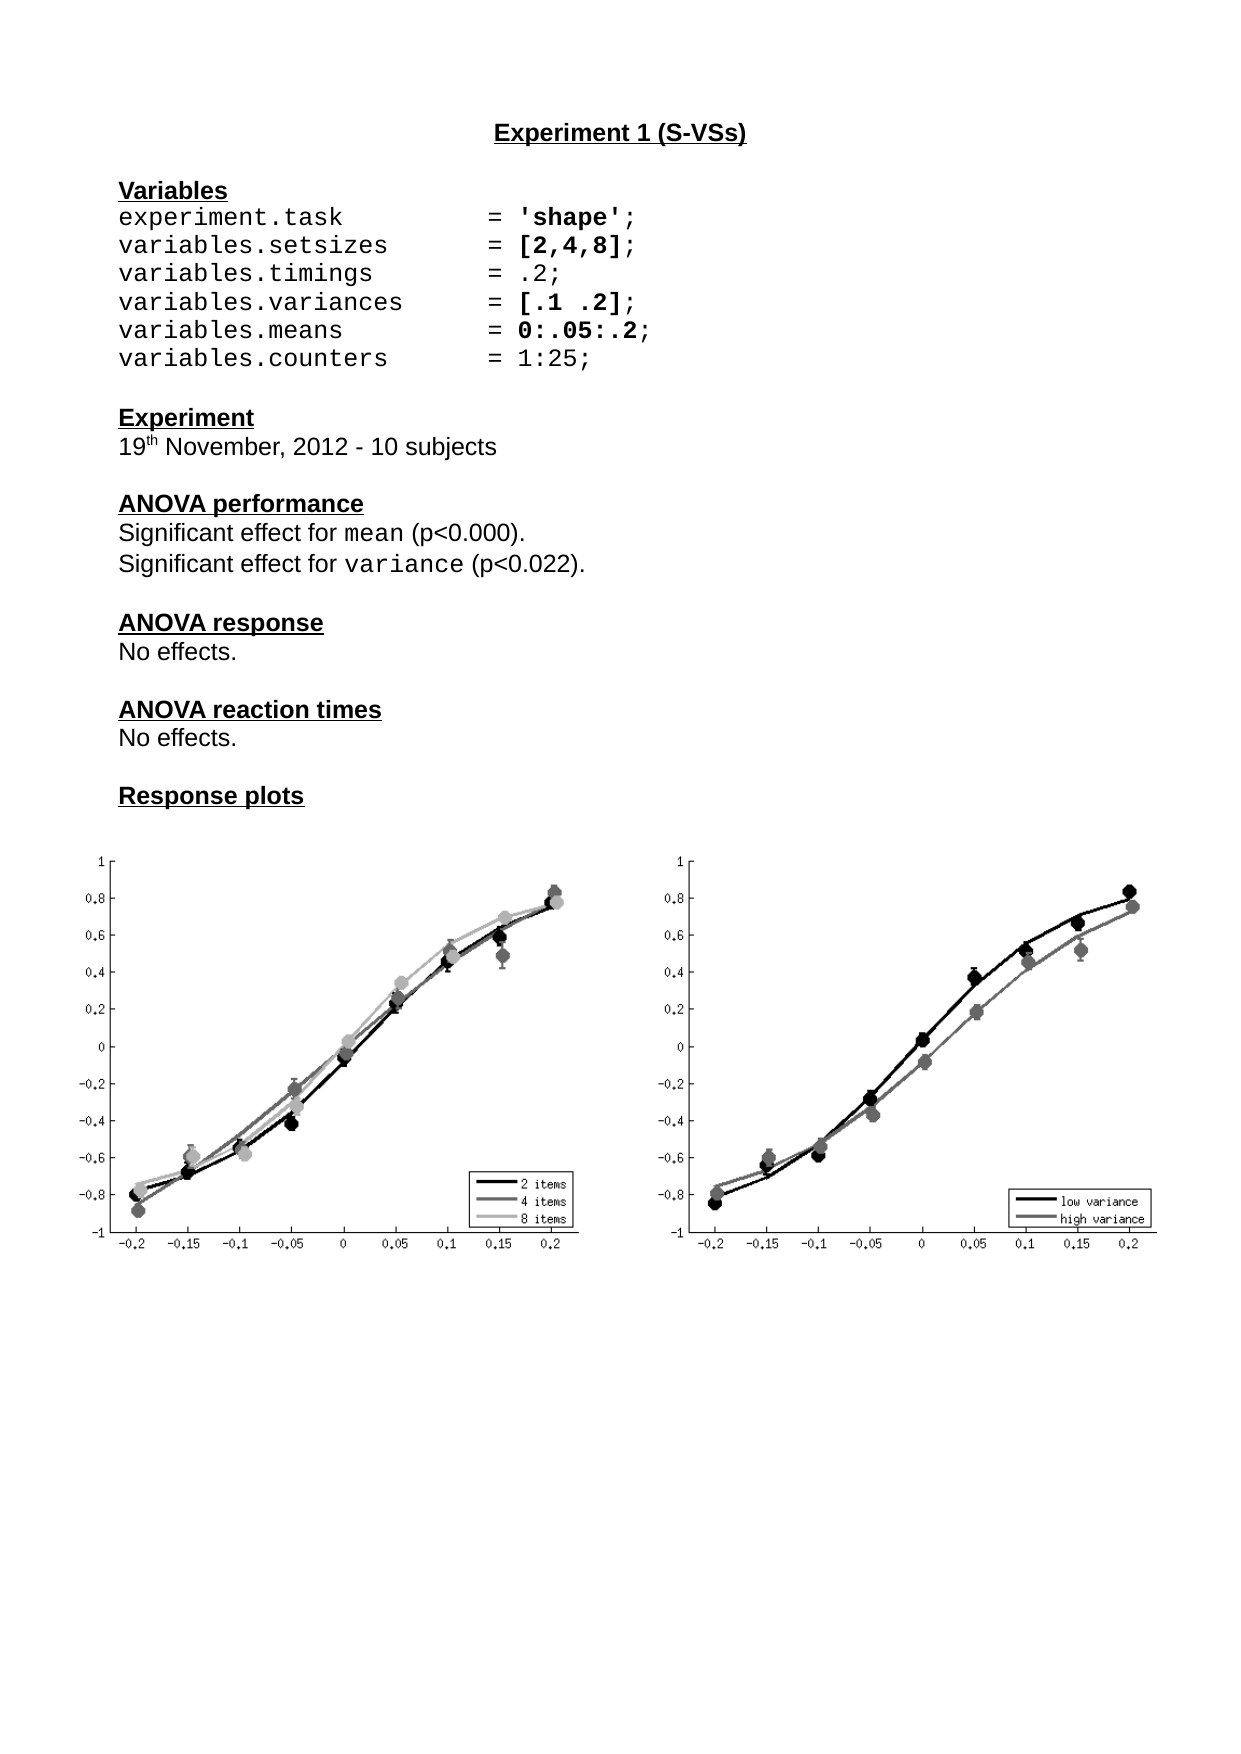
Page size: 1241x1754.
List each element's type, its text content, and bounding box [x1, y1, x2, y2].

text Variables [118, 176, 1122, 204]
text ANOVA response [118, 608, 1122, 637]
text variables.timings = .2; [118, 261, 1122, 289]
text experiment.task = 'shape'; [118, 204, 1122, 233]
text No effects. [118, 637, 1122, 666]
picture [32, 826, 1213, 1282]
text variables.counters = 1:25; [118, 346, 1122, 374]
text variables.setsizes = [2,4,8]; [118, 233, 1122, 261]
text variables.variances = [.1 .2]; [118, 289, 1122, 318]
text ANOVA performance [118, 489, 1122, 518]
text ANOVA reaction times [118, 694, 1122, 723]
text Significant effect for mean (p<0.000). [118, 518, 1122, 549]
text Experiment 1 (S-VSs) [118, 118, 1122, 147]
text Response plots [118, 781, 1122, 809]
text 19th November, 2012 - 10 subjects [118, 431, 1122, 460]
text Experiment [118, 403, 1122, 431]
text Significant effect for variance (p<0.022). [118, 549, 1122, 579]
text variables.means = 0:.05:.2; [118, 318, 1122, 346]
text No effects. [118, 723, 1122, 752]
